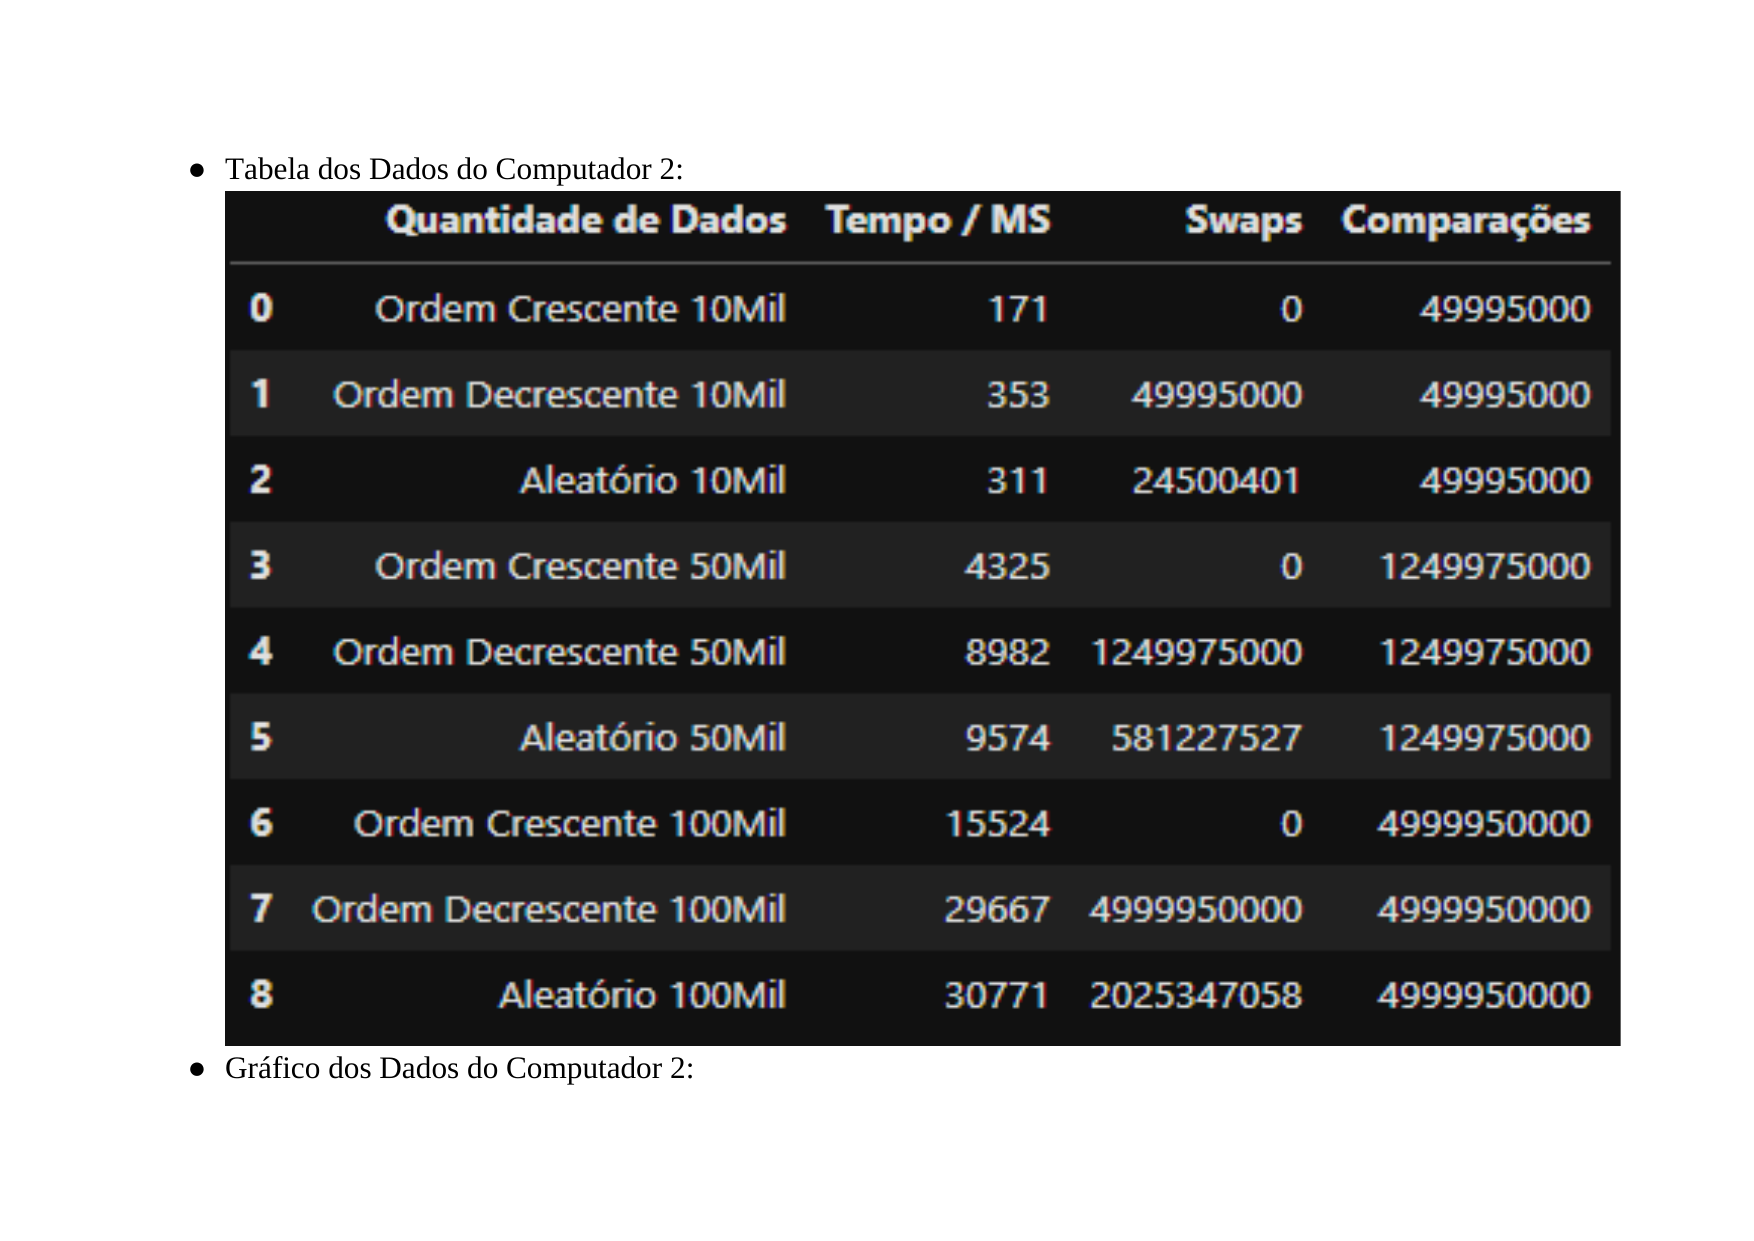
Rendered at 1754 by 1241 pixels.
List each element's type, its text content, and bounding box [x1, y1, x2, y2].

list Gráfico dos Dados do Computador 2: [187, 1050, 1604, 1086]
picture [225, 191, 1621, 1046]
list Tabela dos Dados do Computador 2: [187, 150, 1604, 186]
